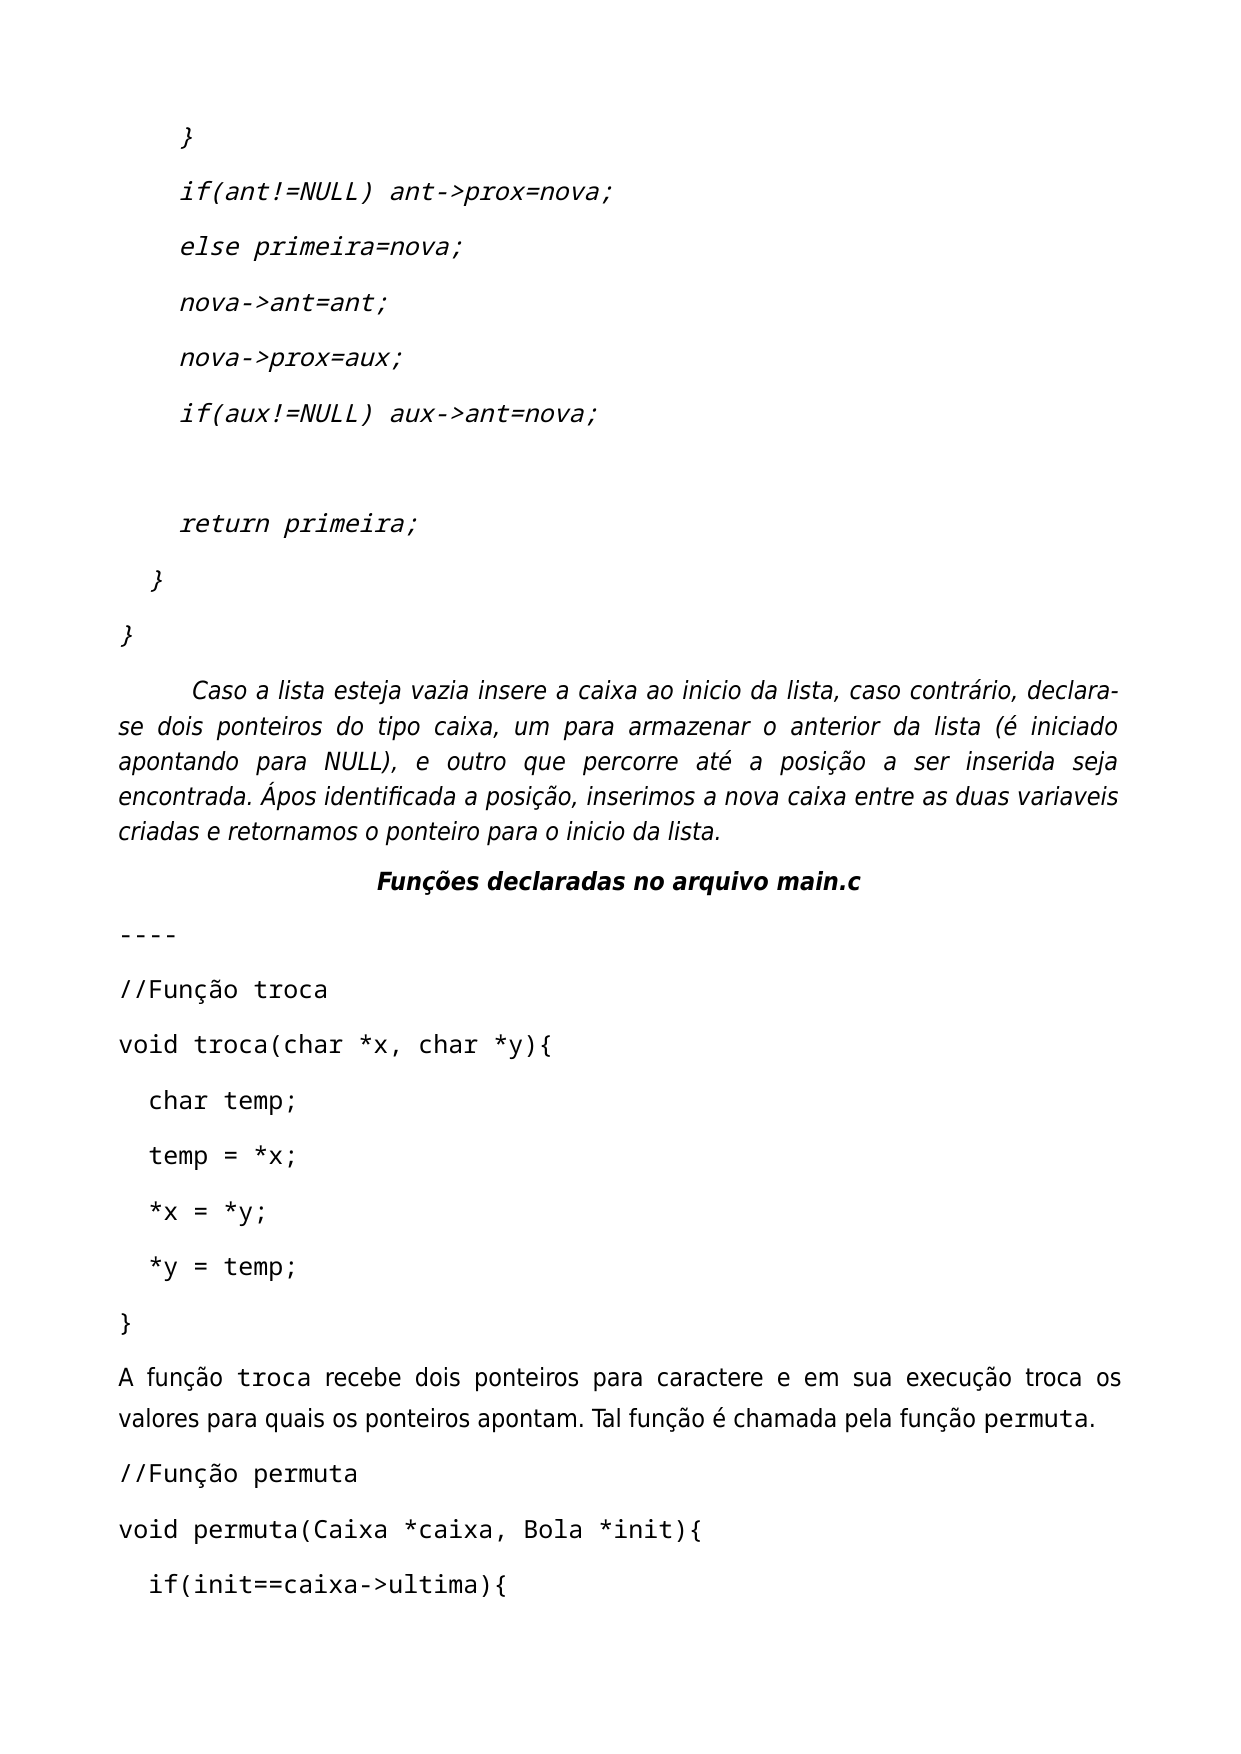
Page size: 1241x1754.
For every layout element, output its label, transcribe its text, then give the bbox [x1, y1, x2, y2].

text nova->prox=aux; [118, 340, 1122, 374]
text void troca(char *x, char *y){ [118, 1027, 1122, 1061]
text nova->ant=ant; [118, 284, 1122, 318]
text return primeira; [118, 506, 1122, 540]
text if(ant!=NULL) ant->prox=nova; [118, 173, 1122, 208]
text } [118, 617, 1122, 651]
text else primeira=nova; [118, 229, 1122, 263]
text if(aux!=NULL) aux->ant=nova; [118, 395, 1122, 429]
text //Função permuta [118, 1456, 1122, 1490]
text char temp; [118, 1083, 1122, 1117]
text temp = *x; [118, 1138, 1122, 1172]
text *x = *y; [118, 1193, 1122, 1227]
text } [118, 1304, 1122, 1338]
text A função troca recebe dois ponteiros para caractere e em sua execução troca os valores para quais os ponteiros apontam. Tal função é chamada pela função permuta. [118, 1360, 1122, 1434]
text *y = temp; [118, 1249, 1122, 1283]
text } [118, 118, 1122, 152]
text Caso a lista esteja vazia insere a caixa ao inicio da lista, caso contrário, declara-se dois ponteiros do tipo caixa, um para armazenar o anterior da lista (é iniciado apontando para NULL), e outro que percorre até a posição a ser inserida seja encontrada. Ápos identificada a posição, inserimos a nova caixa entre as duas variaveis criadas e retornamos o ponteiro para o inicio da lista. [118, 672, 1122, 846]
text ---- [118, 916, 1122, 950]
text } [118, 561, 1122, 596]
text if(init==caixa->ultima){ [118, 1567, 1122, 1601]
text Funções declaradas no arquivo main.c [118, 867, 1122, 896]
text void permuta(Caixa *caixa, Bola *init){ [118, 1511, 1122, 1545]
text //Função troca [118, 972, 1122, 1006]
